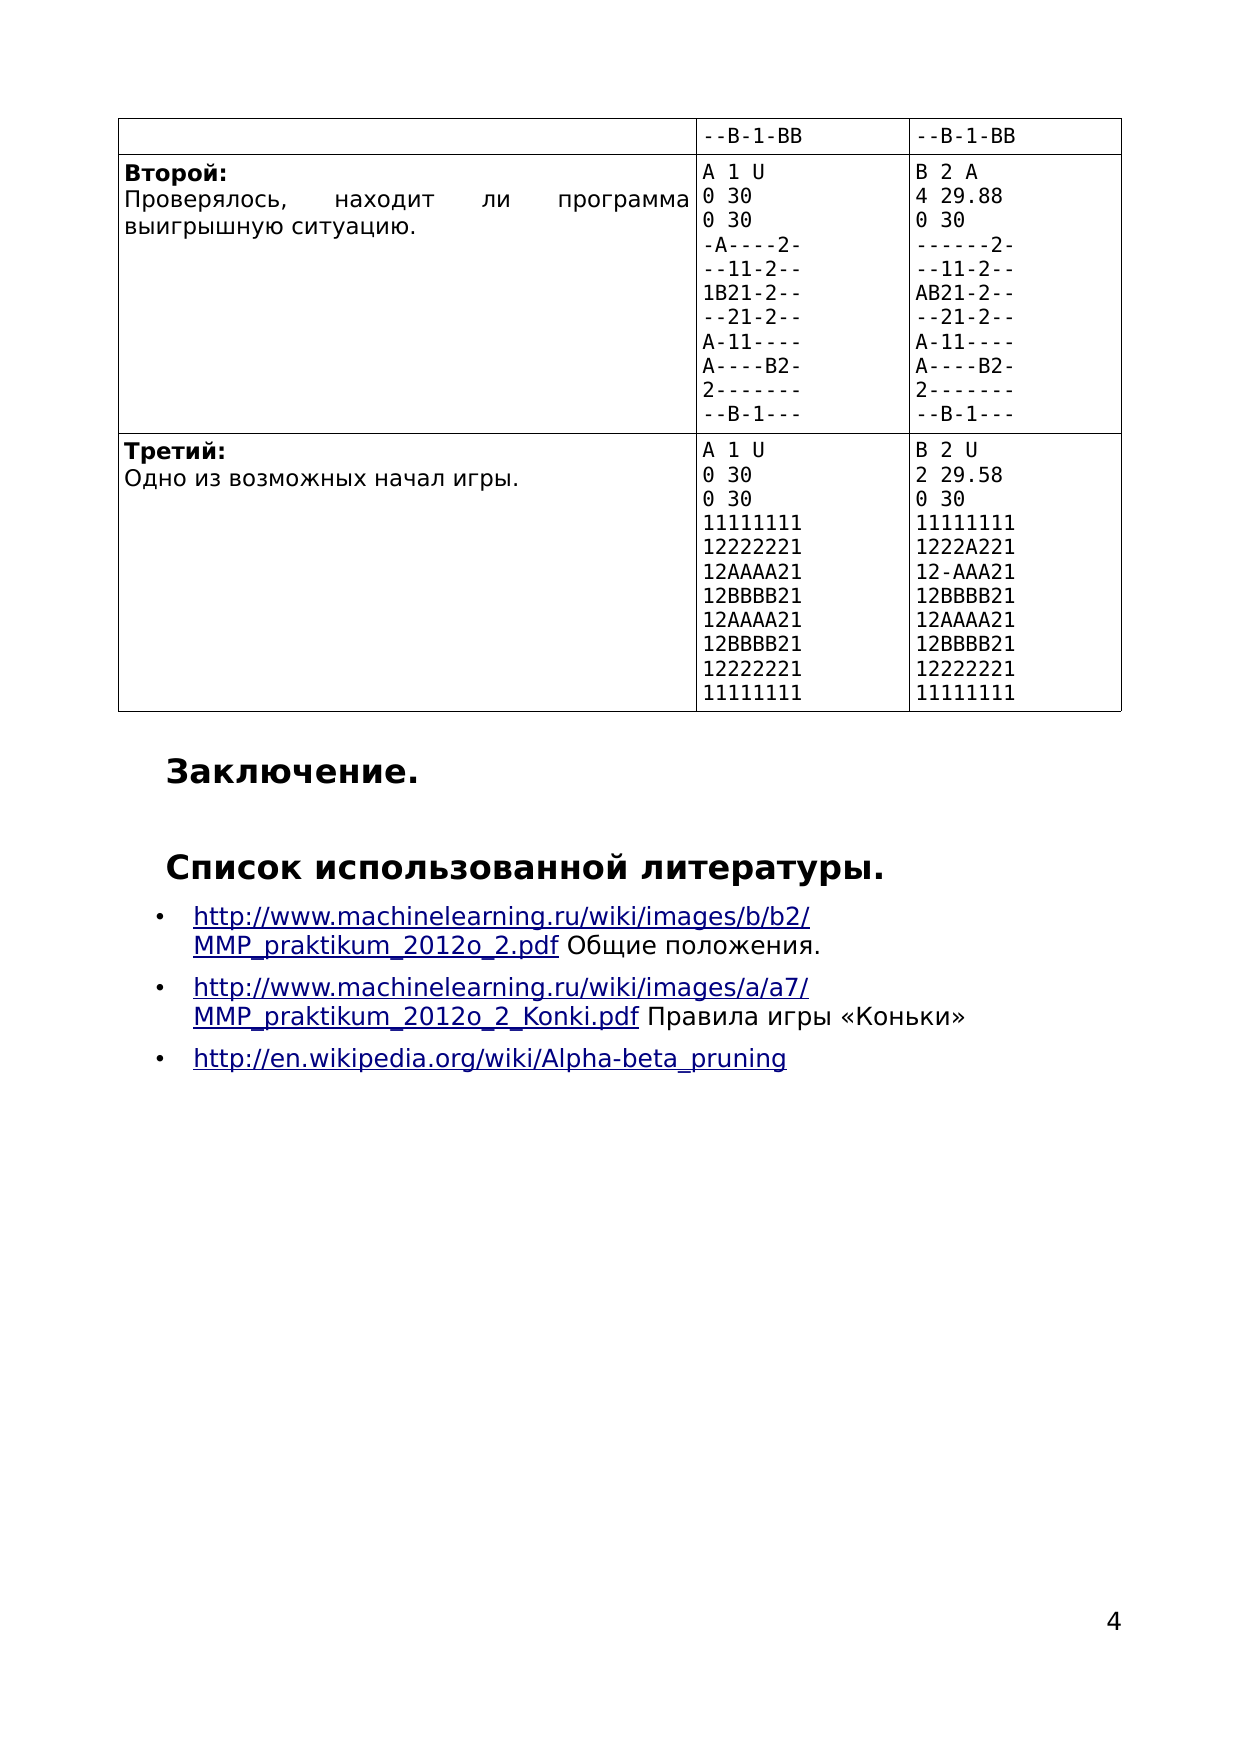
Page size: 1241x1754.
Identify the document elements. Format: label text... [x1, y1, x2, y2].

table_cell B 2 U 2 29.58 0 30 11111111 1222A221 12-AAA21 12BBBB21 12AAAA21 12BBBB21 12222221 11111111 [910, 434, 1121, 711]
table_cell --B-1-BB [697, 119, 909, 154]
subtitle Список использованной литературы. [165, 848, 1122, 887]
table_cell --B-1-BB [910, 119, 1121, 154]
subtitle Заключение. [165, 753, 1122, 792]
table_cell Второй: Проверялось, находит ли программа выигрышную ситуацию. [119, 155, 696, 432]
table_cell A 1 U 0 30 0 30 -A----2- --11-2-- 1B21-2-- --21-2-- A-11---- A----B2- 2------- --B-1--- [697, 155, 909, 432]
list http://www.machinelearning.ru/wiki/images/a/a7/MMP_praktikum_2012o_2_Konki.pdf Правила игры «Коньки» [156, 973, 1122, 1031]
list http://www.machinelearning.ru/wiki/images/b/b2/MMP_praktikum_2012o_2.pdf Общие положения. [156, 902, 1122, 961]
table_cell B 2 A 4 29.88 0 30 ------2- --11-2-- AB21-2-- --21-2-- A-11---- A----B2- 2------- --B-1--- [910, 155, 1121, 432]
table_cell Третий: Одно из возможных начал игры. [119, 434, 696, 711]
table_cell A 1 U 0 30 0 30 11111111 12222221 12AAAA21 12BBBB21 12AAAA21 12BBBB21 12222221 11111111 [697, 434, 909, 711]
table_cell [119, 119, 696, 154]
list http://en.wikipedia.org/wiki/Alpha-beta_pruning [156, 1044, 1122, 1073]
